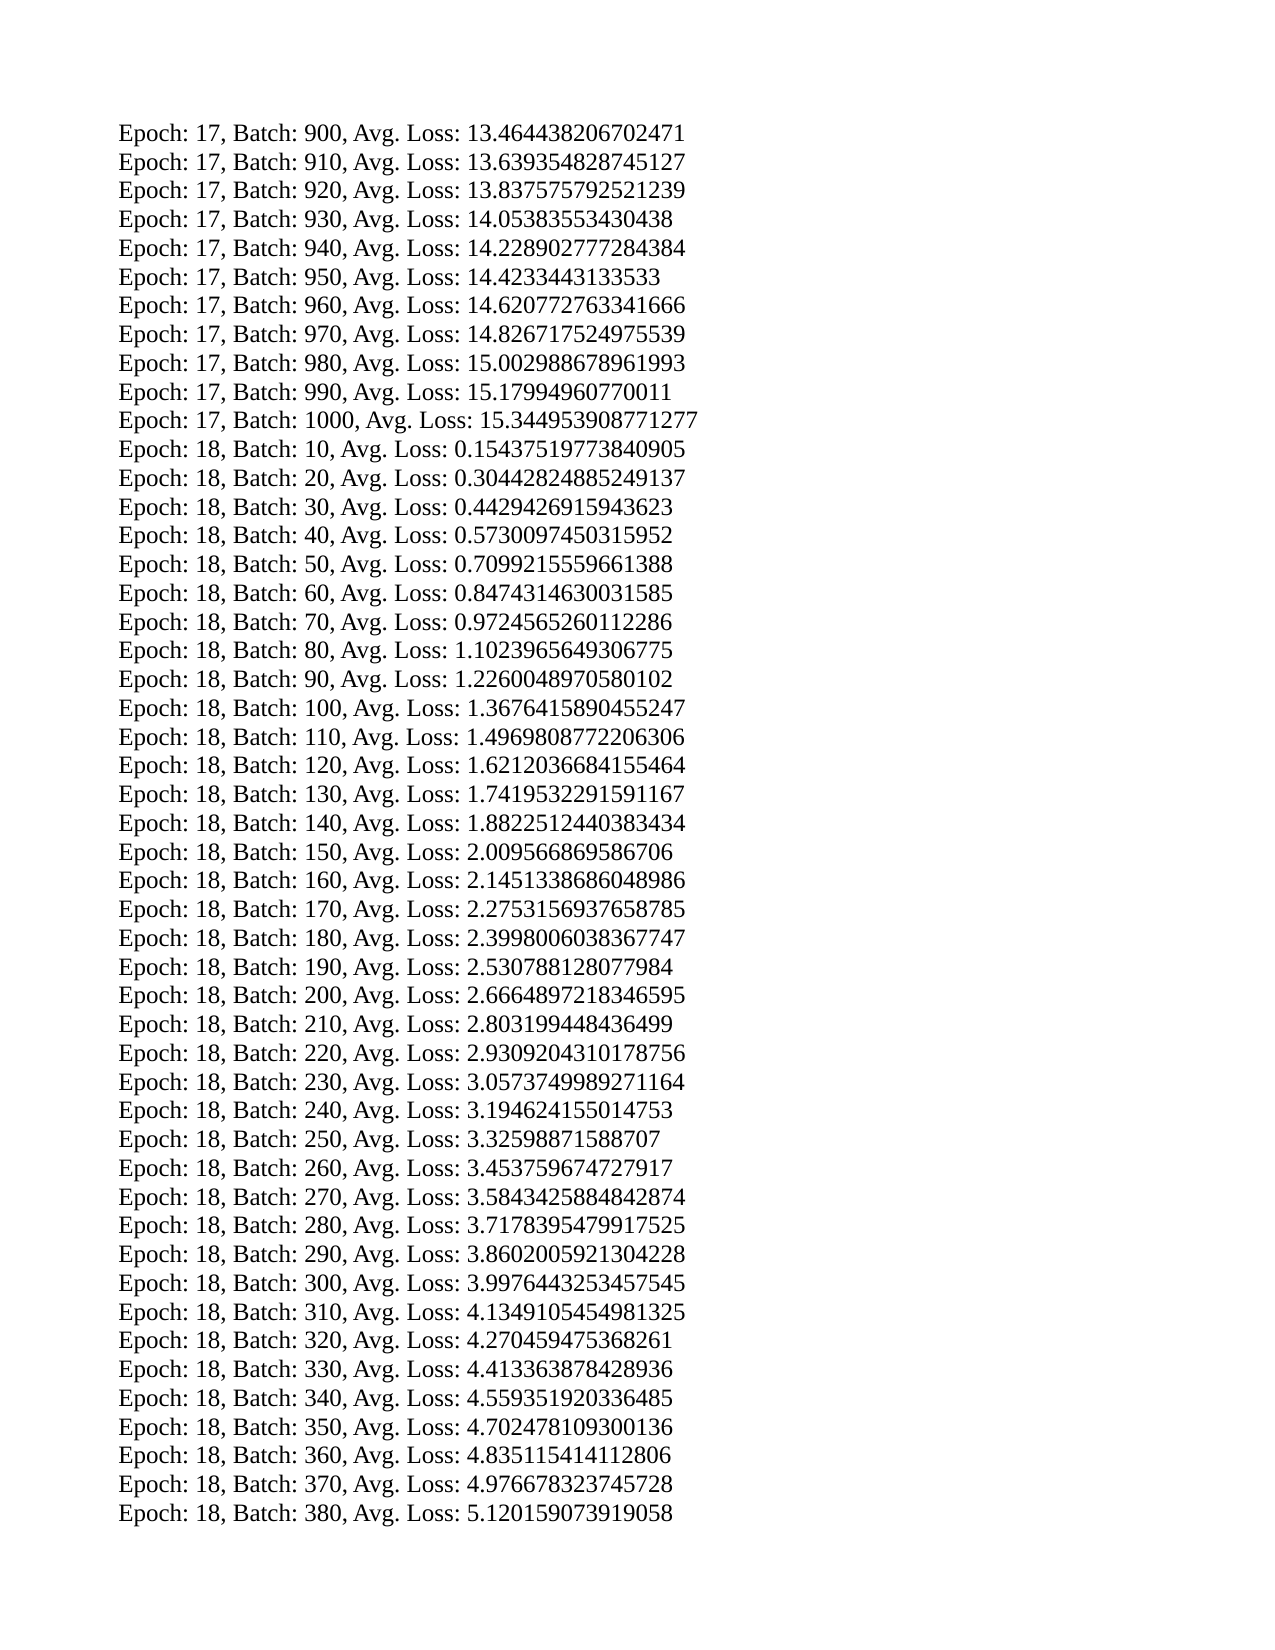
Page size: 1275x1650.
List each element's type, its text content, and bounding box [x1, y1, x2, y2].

text Epoch: 18, Batch: 260, Avg. Loss: 3.453759674727917 [118, 1153, 1157, 1182]
text Epoch: 18, Batch: 360, Avg. Loss: 4.835115414112806 [118, 1441, 1157, 1469]
text Epoch: 18, Batch: 210, Avg. Loss: 2.803199448436499 [118, 1009, 1157, 1038]
text Epoch: 17, Batch: 920, Avg. Loss: 13.837575792521239 [118, 176, 1157, 204]
text Epoch: 17, Batch: 970, Avg. Loss: 14.826717524975539 [118, 319, 1157, 348]
text Epoch: 18, Batch: 220, Avg. Loss: 2.9309204310178756 [118, 1038, 1157, 1067]
text Epoch: 18, Batch: 30, Avg. Loss: 0.4429426915943623 [118, 492, 1157, 521]
text Epoch: 18, Batch: 50, Avg. Loss: 0.7099215559661388 [118, 549, 1157, 578]
text Epoch: 18, Batch: 370, Avg. Loss: 4.976678323745728 [118, 1469, 1157, 1498]
text Epoch: 18, Batch: 300, Avg. Loss: 3.9976443253457545 [118, 1268, 1157, 1297]
text Epoch: 18, Batch: 270, Avg. Loss: 3.5843425884842874 [118, 1182, 1157, 1211]
text Epoch: 18, Batch: 190, Avg. Loss: 2.530788128077984 [118, 952, 1157, 981]
text Epoch: 18, Batch: 140, Avg. Loss: 1.8822512440383434 [118, 808, 1157, 837]
text Epoch: 18, Batch: 200, Avg. Loss: 2.6664897218346595 [118, 981, 1157, 1009]
text Epoch: 18, Batch: 280, Avg. Loss: 3.7178395479917525 [118, 1211, 1157, 1239]
text Epoch: 18, Batch: 130, Avg. Loss: 1.7419532291591167 [118, 779, 1157, 808]
text Epoch: 18, Batch: 160, Avg. Loss: 2.1451338686048986 [118, 866, 1157, 894]
text Epoch: 18, Batch: 150, Avg. Loss: 2.009566869586706 [118, 837, 1157, 866]
text Epoch: 17, Batch: 940, Avg. Loss: 14.228902777284384 [118, 233, 1157, 262]
text Epoch: 18, Batch: 330, Avg. Loss: 4.413363878428936 [118, 1354, 1157, 1383]
text Epoch: 18, Batch: 120, Avg. Loss: 1.6212036684155464 [118, 751, 1157, 779]
text Epoch: 18, Batch: 180, Avg. Loss: 2.3998006038367747 [118, 923, 1157, 952]
text Epoch: 17, Batch: 1000, Avg. Loss: 15.344953908771277 [118, 406, 1157, 434]
text Epoch: 18, Batch: 40, Avg. Loss: 0.5730097450315952 [118, 521, 1157, 549]
text Epoch: 18, Batch: 170, Avg. Loss: 2.2753156937658785 [118, 894, 1157, 923]
text Epoch: 18, Batch: 230, Avg. Loss: 3.0573749989271164 [118, 1067, 1157, 1096]
text Epoch: 18, Batch: 90, Avg. Loss: 1.2260048970580102 [118, 664, 1157, 693]
text Epoch: 18, Batch: 110, Avg. Loss: 1.4969808772206306 [118, 722, 1157, 751]
text Epoch: 17, Batch: 910, Avg. Loss: 13.639354828745127 [118, 147, 1157, 176]
text Epoch: 17, Batch: 960, Avg. Loss: 14.620772763341666 [118, 291, 1157, 319]
text Epoch: 18, Batch: 70, Avg. Loss: 0.9724565260112286 [118, 607, 1157, 636]
text Epoch: 17, Batch: 990, Avg. Loss: 15.17994960770011 [118, 377, 1157, 406]
text Epoch: 18, Batch: 240, Avg. Loss: 3.194624155014753 [118, 1096, 1157, 1124]
text Epoch: 18, Batch: 20, Avg. Loss: 0.30442824885249137 [118, 463, 1157, 492]
text Epoch: 18, Batch: 310, Avg. Loss: 4.1349105454981325 [118, 1297, 1157, 1326]
text Epoch: 18, Batch: 340, Avg. Loss: 4.559351920336485 [118, 1383, 1157, 1412]
text Epoch: 17, Batch: 950, Avg. Loss: 14.4233443133533 [118, 262, 1157, 291]
text Epoch: 18, Batch: 60, Avg. Loss: 0.8474314630031585 [118, 578, 1157, 607]
text Epoch: 18, Batch: 350, Avg. Loss: 4.702478109300136 [118, 1412, 1157, 1441]
text Epoch: 18, Batch: 290, Avg. Loss: 3.8602005921304228 [118, 1239, 1157, 1268]
text Epoch: 17, Batch: 930, Avg. Loss: 14.05383553430438 [118, 204, 1157, 233]
text Epoch: 18, Batch: 380, Avg. Loss: 5.120159073919058 [118, 1498, 1157, 1527]
text Epoch: 18, Batch: 10, Avg. Loss: 0.15437519773840905 [118, 434, 1157, 463]
text Epoch: 18, Batch: 100, Avg. Loss: 1.3676415890455247 [118, 693, 1157, 722]
text Epoch: 17, Batch: 900, Avg. Loss: 13.464438206702471 [118, 118, 1157, 147]
text Epoch: 18, Batch: 80, Avg. Loss: 1.1023965649306775 [118, 636, 1157, 664]
text Epoch: 18, Batch: 250, Avg. Loss: 3.32598871588707 [118, 1124, 1157, 1153]
text Epoch: 18, Batch: 320, Avg. Loss: 4.270459475368261 [118, 1326, 1157, 1354]
text Epoch: 17, Batch: 980, Avg. Loss: 15.002988678961993 [118, 348, 1157, 377]
